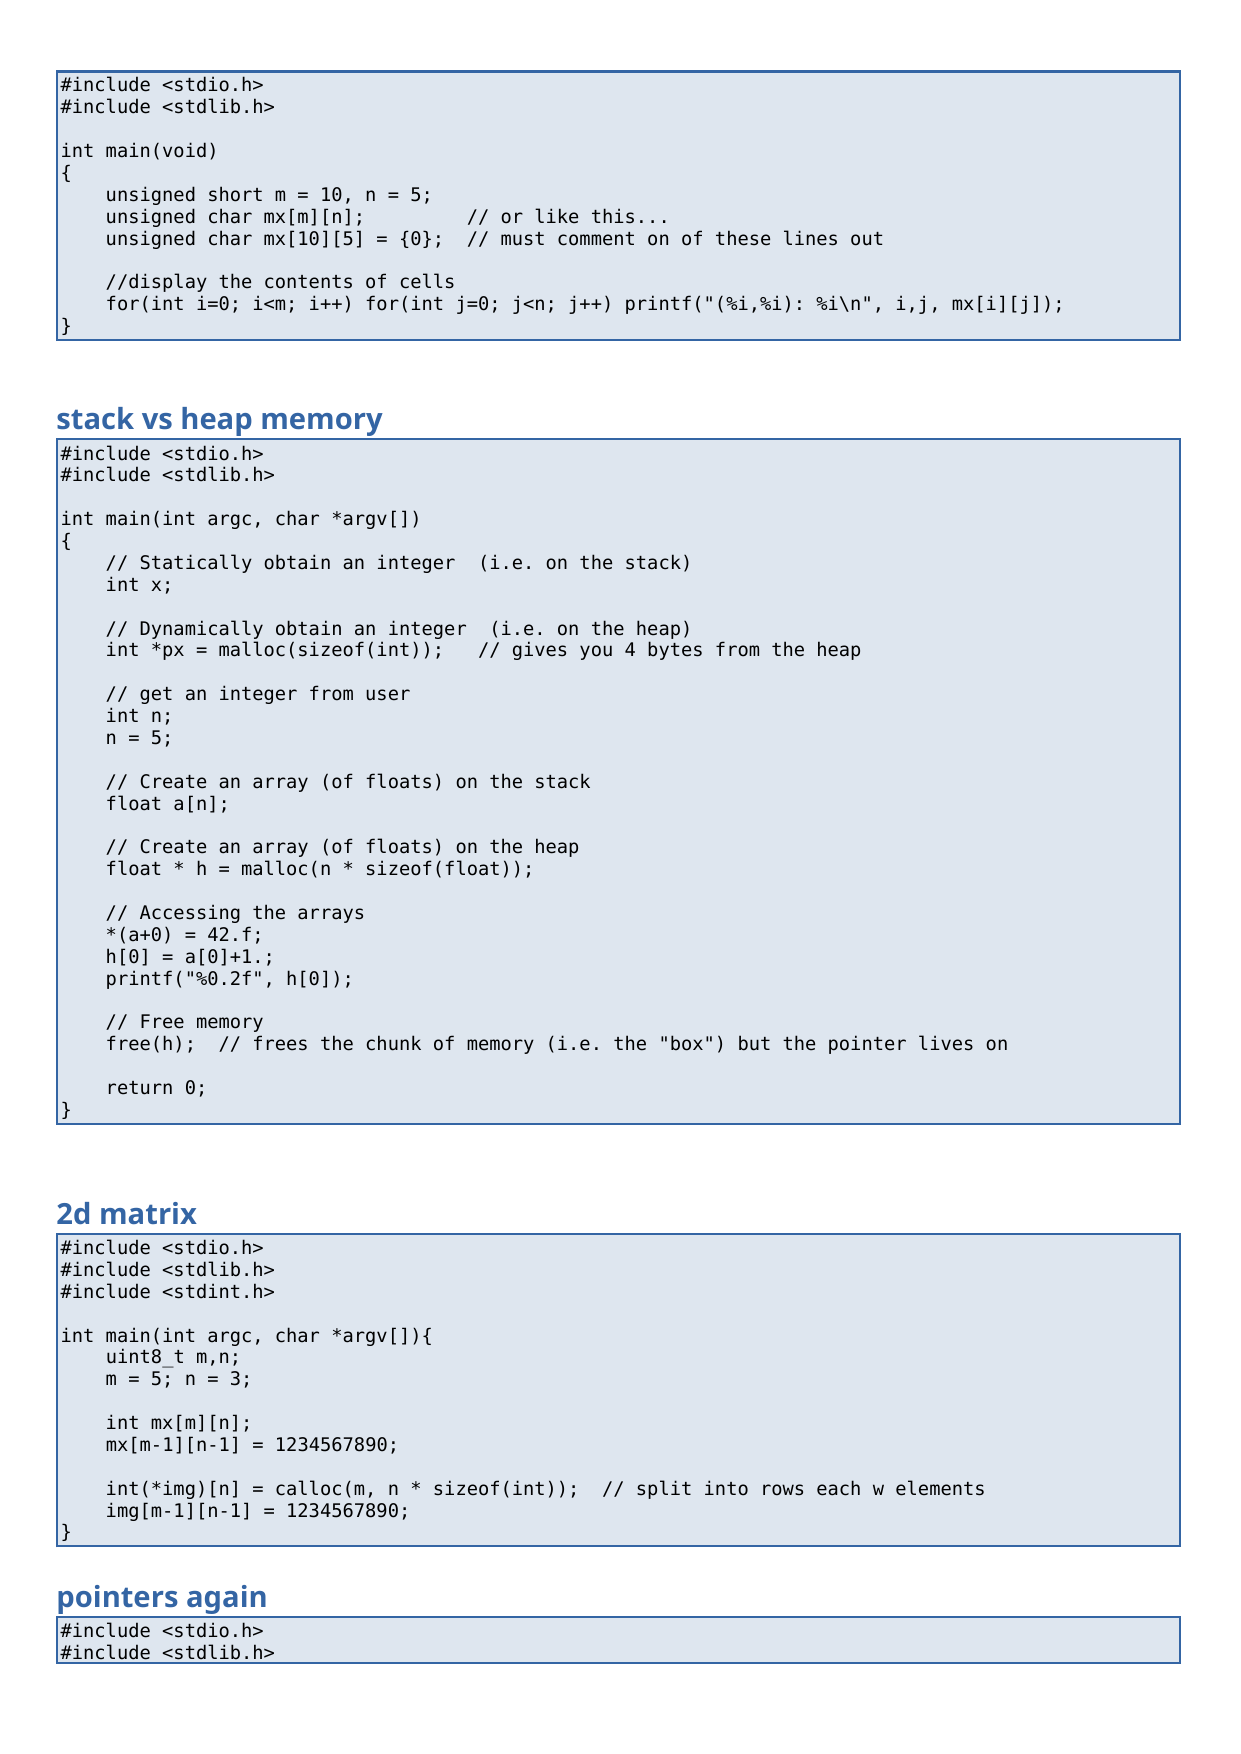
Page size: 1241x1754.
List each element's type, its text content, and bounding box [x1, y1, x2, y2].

text // Free memory [58, 1007, 1179, 1029]
text free(h); // frees the chunk of memory (i.e. the "box") but the pointer lives on [58, 1029, 1179, 1051]
text // Dynamically obtain an integer (i.e. on the heap) [58, 613, 1179, 635]
text #include <stdlib.h> [58, 460, 1179, 482]
text int *px = malloc(sizeof(int)); // gives you 4 bytes from the heap [58, 635, 1179, 657]
text unsigned short m = 10, n = 5; [58, 180, 1179, 202]
text return 0; [58, 1073, 1179, 1094]
text int(*img)[n] = calloc(m, n * sizeof(int)); // split into rows each w elements [58, 1473, 1179, 1495]
text // Accessing the arrays [58, 898, 1179, 919]
text float * h = malloc(n * sizeof(float)); [58, 854, 1179, 876]
text int main(int argc, char *argv[]) [58, 504, 1179, 526]
text int main(int argc, char *argv[]){ [58, 1320, 1179, 1342]
text mx[m-1][n-1] = 1234567890; [58, 1430, 1179, 1452]
text #include <stdlib.h> [58, 1638, 1179, 1662]
text int x; [58, 569, 1179, 591]
text printf("%0.2f", h[0]); [58, 963, 1179, 985]
text //display the contents of cells [58, 267, 1179, 289]
text float a[n]; [58, 788, 1179, 810]
text for(int i=0; i<m; i++) for(int j=0; j<n; j++) printf("(%i,%i): %i\n", i,j, mx[i][j]); [58, 289, 1179, 311]
text // Create an array (of floats) on the stack [58, 766, 1179, 788]
text } [58, 1094, 1179, 1123]
text m = 5; n = 3; [58, 1364, 1179, 1386]
text // Create an array (of floats) on the heap [58, 832, 1179, 854]
title pointers again [56, 1576, 1181, 1616]
text int n; [58, 701, 1179, 723]
text { [58, 526, 1179, 548]
text // Statically obtain an integer (i.e. on the stack) [58, 548, 1179, 569]
text unsigned char mx[10][5] = {0}; // must comment on of these lines out [58, 223, 1179, 245]
text h[0] = a[0]+1.; [58, 941, 1179, 963]
text #include <stdio.h> [58, 1618, 1179, 1638]
text #include <stdlib.h> [58, 92, 1179, 114]
text } [58, 311, 1179, 339]
text n = 5; [58, 723, 1179, 744]
title 2d matrix [56, 1193, 1181, 1233]
text #include <stdlib.h> [58, 1255, 1179, 1277]
title stack vs heap memory [56, 399, 1181, 438]
text #include <stdio.h> [58, 440, 1179, 460]
text int main(void) [58, 136, 1179, 158]
text uint8_t m,n; [58, 1342, 1179, 1364]
text #include <stdio.h> [58, 1235, 1179, 1255]
text { [58, 158, 1179, 180]
text // get an integer from user [58, 679, 1179, 701]
text unsigned char mx[m][n]; // or like this... [58, 202, 1179, 223]
text #include <stdio.h> [58, 73, 1179, 92]
text #include <stdint.h> [58, 1277, 1179, 1298]
text int mx[m][n]; [58, 1408, 1179, 1430]
text img[m-1][n-1] = 1234567890; [58, 1495, 1179, 1517]
text } [58, 1517, 1179, 1545]
text *(a+0) = 42.f; [58, 919, 1179, 941]
